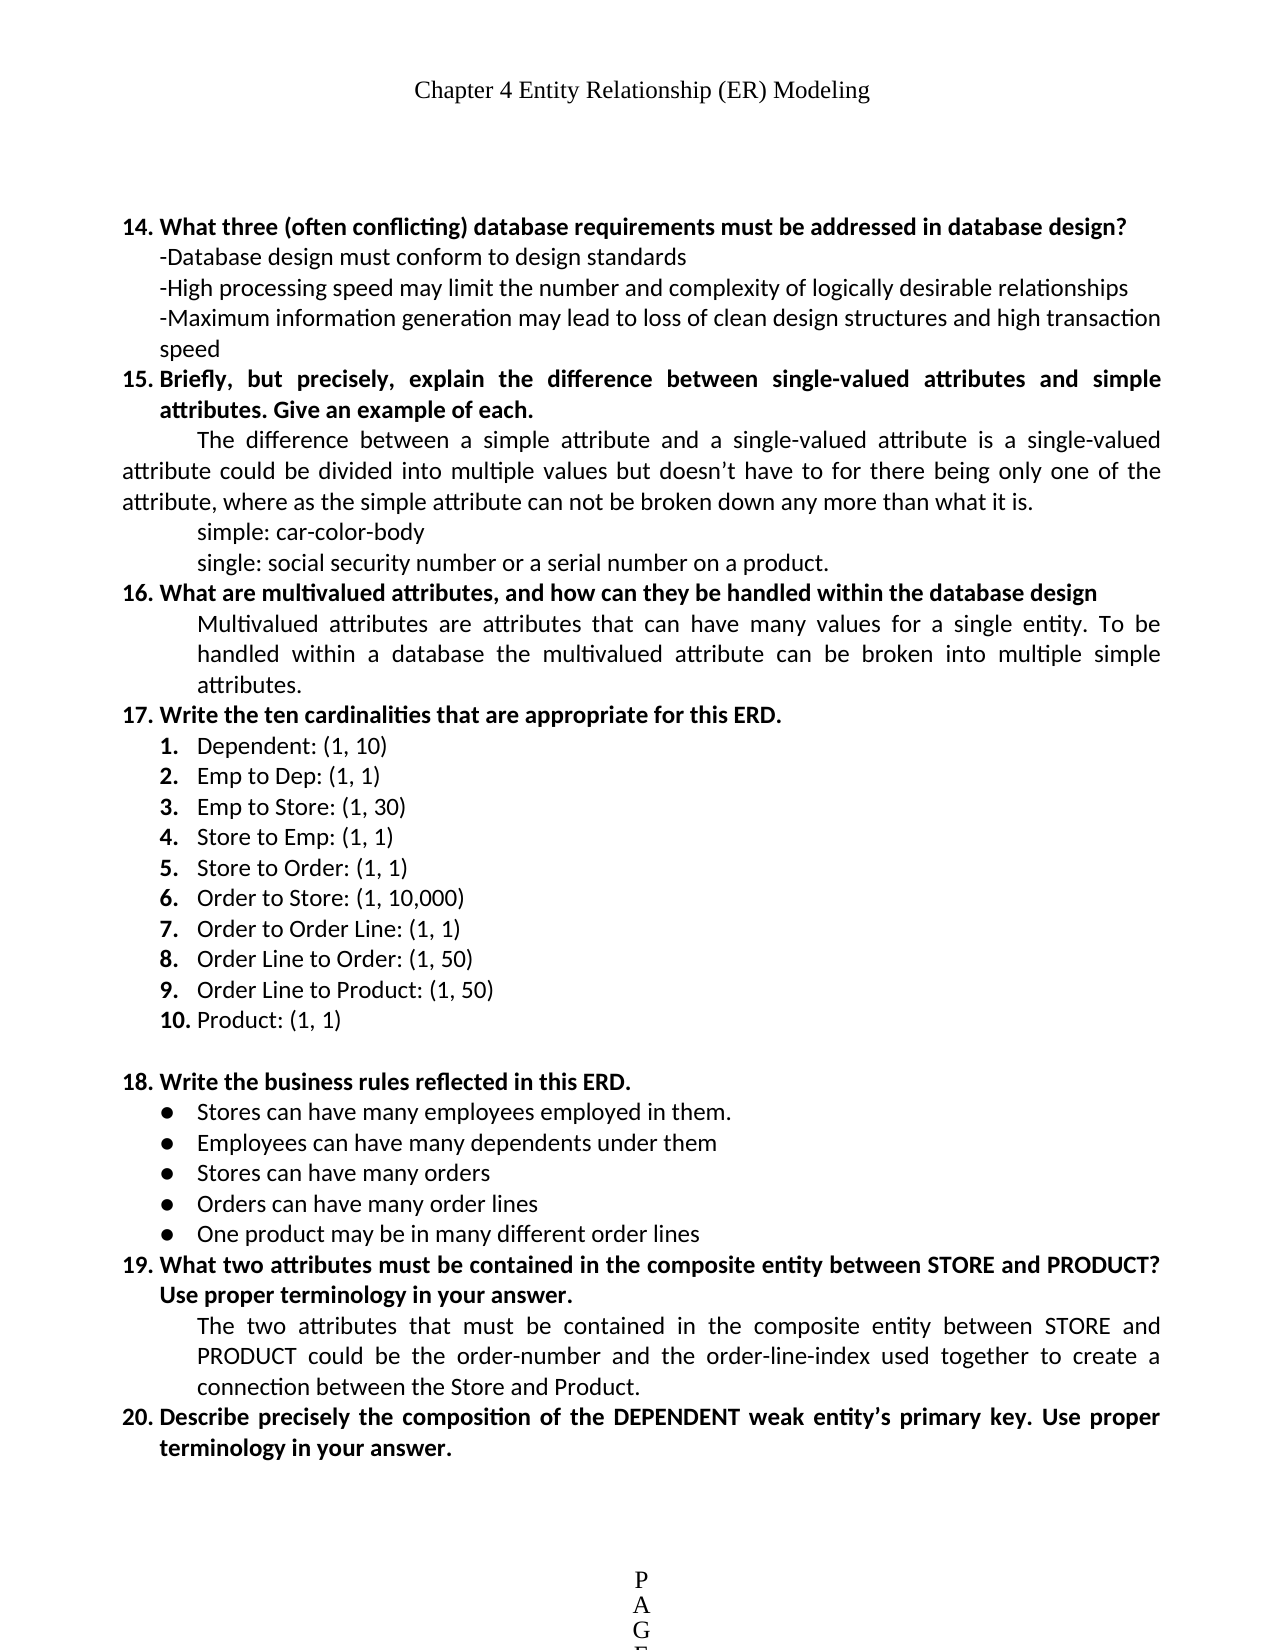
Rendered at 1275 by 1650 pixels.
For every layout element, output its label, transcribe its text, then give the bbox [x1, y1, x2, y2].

text single: social security number or a serial number on a product. [122, 547, 1162, 577]
list Write the business rules reflected in this ERD. [122, 1066, 1162, 1096]
list What two attributes must be contained in the composite entity between STORE and PRODUCT? Use proper terminology in your answer. [122, 1249, 1162, 1310]
list Orders can have many order lines [159, 1188, 1162, 1218]
list Product: (1, 1) [159, 1004, 1162, 1035]
text Multivalued attributes are attributes that can have many values for a single entity. To be handled within a database the multivalued attribute can be broken into multiple simple attributes. [197, 608, 1162, 699]
list Order to Store: (1, 10,000) [159, 882, 1162, 913]
list Describe precisely the composition of the DEPENDENT weak entity’s primary key. Use proper terminology in your answer. [122, 1401, 1162, 1462]
list Order Line to Product: (1, 50) [159, 974, 1162, 1004]
text The two attributes that must be contained in the composite entity between STORE and PRODUCT could be the order-number and the order-line-index used together to create a connection between the Store and Product. [197, 1310, 1162, 1401]
text The difference between a simple attribute and a single-valued attribute is a single-valued attribute could be divided into multiple values but doesn’t have to for there being only one of the attribute, where as the simple attribute can not be broken down any more than what it is. [122, 425, 1162, 516]
list Emp to Dep: (1, 1) [159, 760, 1162, 791]
list Store to Emp: (1, 1) [159, 821, 1162, 852]
list Stores can have many orders [159, 1157, 1162, 1188]
list Stores can have many employees employed in them. [159, 1096, 1162, 1127]
list Dependent: (1, 10) [159, 730, 1162, 760]
text -Database design must conform to design standards [159, 242, 1162, 272]
list Employees can have many dependents under them [159, 1127, 1162, 1157]
list What three (often conflicting) database requirements must be addressed in database design? [122, 211, 1162, 242]
list Store to Order: (1, 1) [159, 852, 1162, 882]
list Order Line to Order: (1, 50) [159, 943, 1162, 974]
list Write the ten cardinalities that are appropriate for this ERD. [122, 699, 1162, 730]
list What are multivalued attributes, and how can they be handled within the database design [122, 577, 1162, 608]
text simple: car-color-body [122, 516, 1162, 547]
list Briefly, but precisely, explain the difference between single-valued attributes and simple attributes. Give an example of each. [122, 364, 1162, 425]
list One product may be in many different order lines [159, 1218, 1162, 1249]
text -High processing speed may limit the number and complexity of logically desirable relationships [159, 272, 1162, 303]
list Emp to Store: (1, 30) [159, 791, 1162, 821]
list Order to Order Line: (1, 1) [159, 913, 1162, 943]
text -Maximum information generation may lead to loss of clean design structures and high transaction speed [159, 303, 1162, 364]
